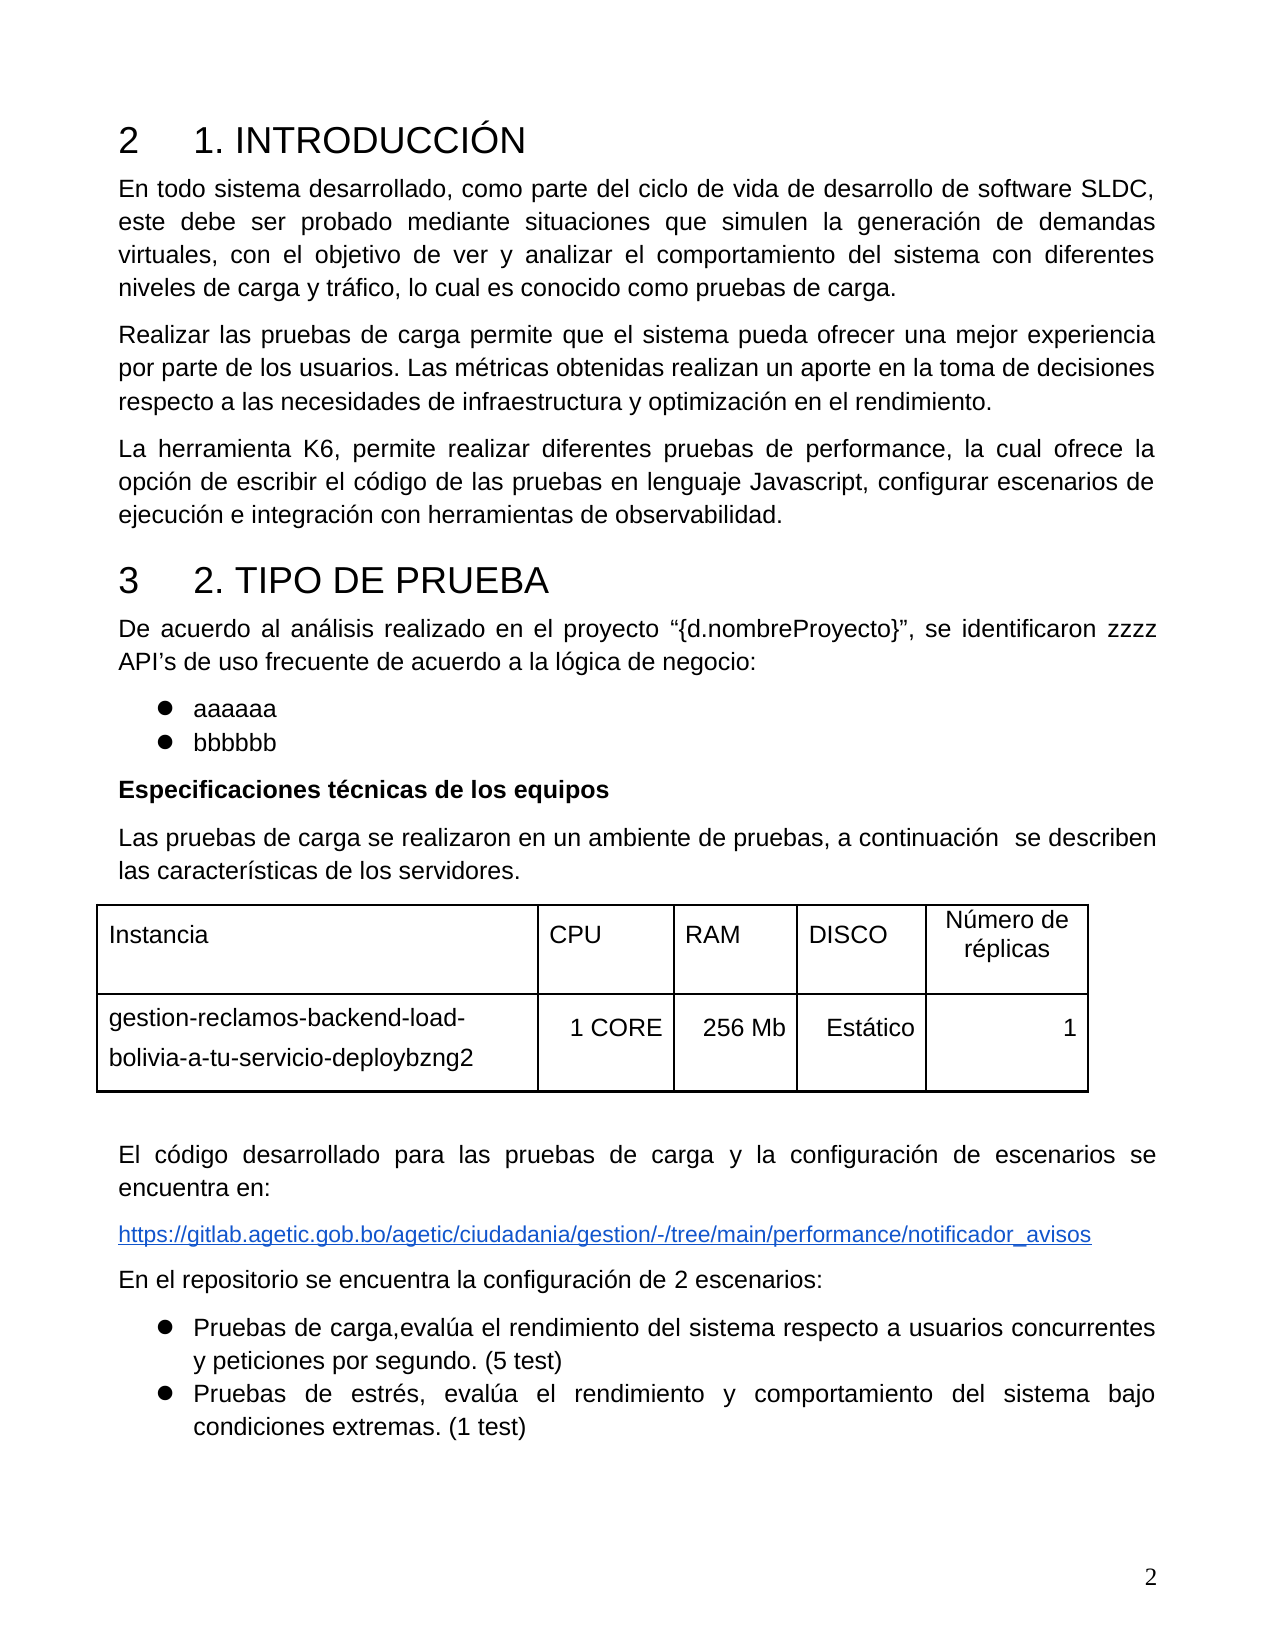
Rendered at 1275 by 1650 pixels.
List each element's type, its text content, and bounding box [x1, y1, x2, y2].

list Pruebas de carga,evalúa el rendimiento del sistema respecto a usuarios concurrentes y peticiones por segundo. (5 test) [156, 1313, 1157, 1375]
table_cell gestion-reclamos-backend-load-bolivia-a-tu-servicio-deploybzng2 [98, 995, 537, 1090]
text El código desarrollado para las pruebas de carga y la configuración de escenarios se encuentra en: [118, 1140, 1157, 1202]
table_header CPU [539, 906, 673, 992]
list Pruebas de estrés, evalúa el rendimiento y comportamiento del sistema bajo condiciones extremas. (1 test) [156, 1379, 1157, 1441]
table_header DISCO [798, 906, 925, 992]
text Las pruebas de carga se realizaron en un ambiente de pruebas, a continuación se describen las características de los servidores. [118, 823, 1157, 884]
list bbbbbb [156, 727, 1157, 756]
text En todo sistema desarrollado, como parte del ciclo de vida de desarrollo de software SLDC, este debe ser probado mediante situaciones que simulen la generación de demandas virtuales, con el objetivo de ver y analizar el comportamiento del sistema con diferentes niveles de carga y tráfico, lo cual es conocido como pruebas de carga. [118, 174, 1157, 302]
text Realizar las pruebas de carga permite que el sistema pueda ofrecer una mejor experiencia por parte de los usuarios. Las métricas obtenidas realizan un aporte en la toma de decisiones respecto a las necesidades de infraestructura y optimización en el rendimiento. [118, 320, 1157, 415]
table_cell Estático [798, 995, 925, 1090]
subtitle 1. INTRODUCCIÓN [118, 118, 1157, 161]
text La herramienta K6, permite realizar diferentes pruebas de performance, la cual ofrece la opción de escribir el código de las pruebas en lenguaje Javascript, configurar escenarios de ejecución e integración con herramientas de observabilidad. [118, 434, 1157, 529]
list aaaaaa [156, 694, 1157, 723]
text En el repositorio se encuentra la configuración de 2 escenarios: [118, 1266, 1157, 1294]
text De acuerdo al análisis realizado en el proyecto “{d.nombreProyecto}”, se identificaron zzzz API’s de uso frecuente de acuerdo a la lógica de negocio: [118, 614, 1157, 676]
subtitle 2. TIPO DE PRUEBA [118, 558, 1157, 601]
table_header Instancia [98, 906, 537, 992]
text Especificaciones técnicas de los equipos [118, 775, 1157, 804]
text https://gitlab.agetic.gob.bo/agetic/ciudadania/gestion/-/tree/main/performance/notificador_avisos [118, 1221, 1157, 1247]
table_cell 256 Mb [675, 995, 796, 1090]
table_cell 1 CORE [539, 995, 673, 1090]
table_header RAM [675, 906, 796, 992]
table_cell 1 [927, 995, 1087, 1090]
table_header Número de réplicas [927, 906, 1087, 992]
